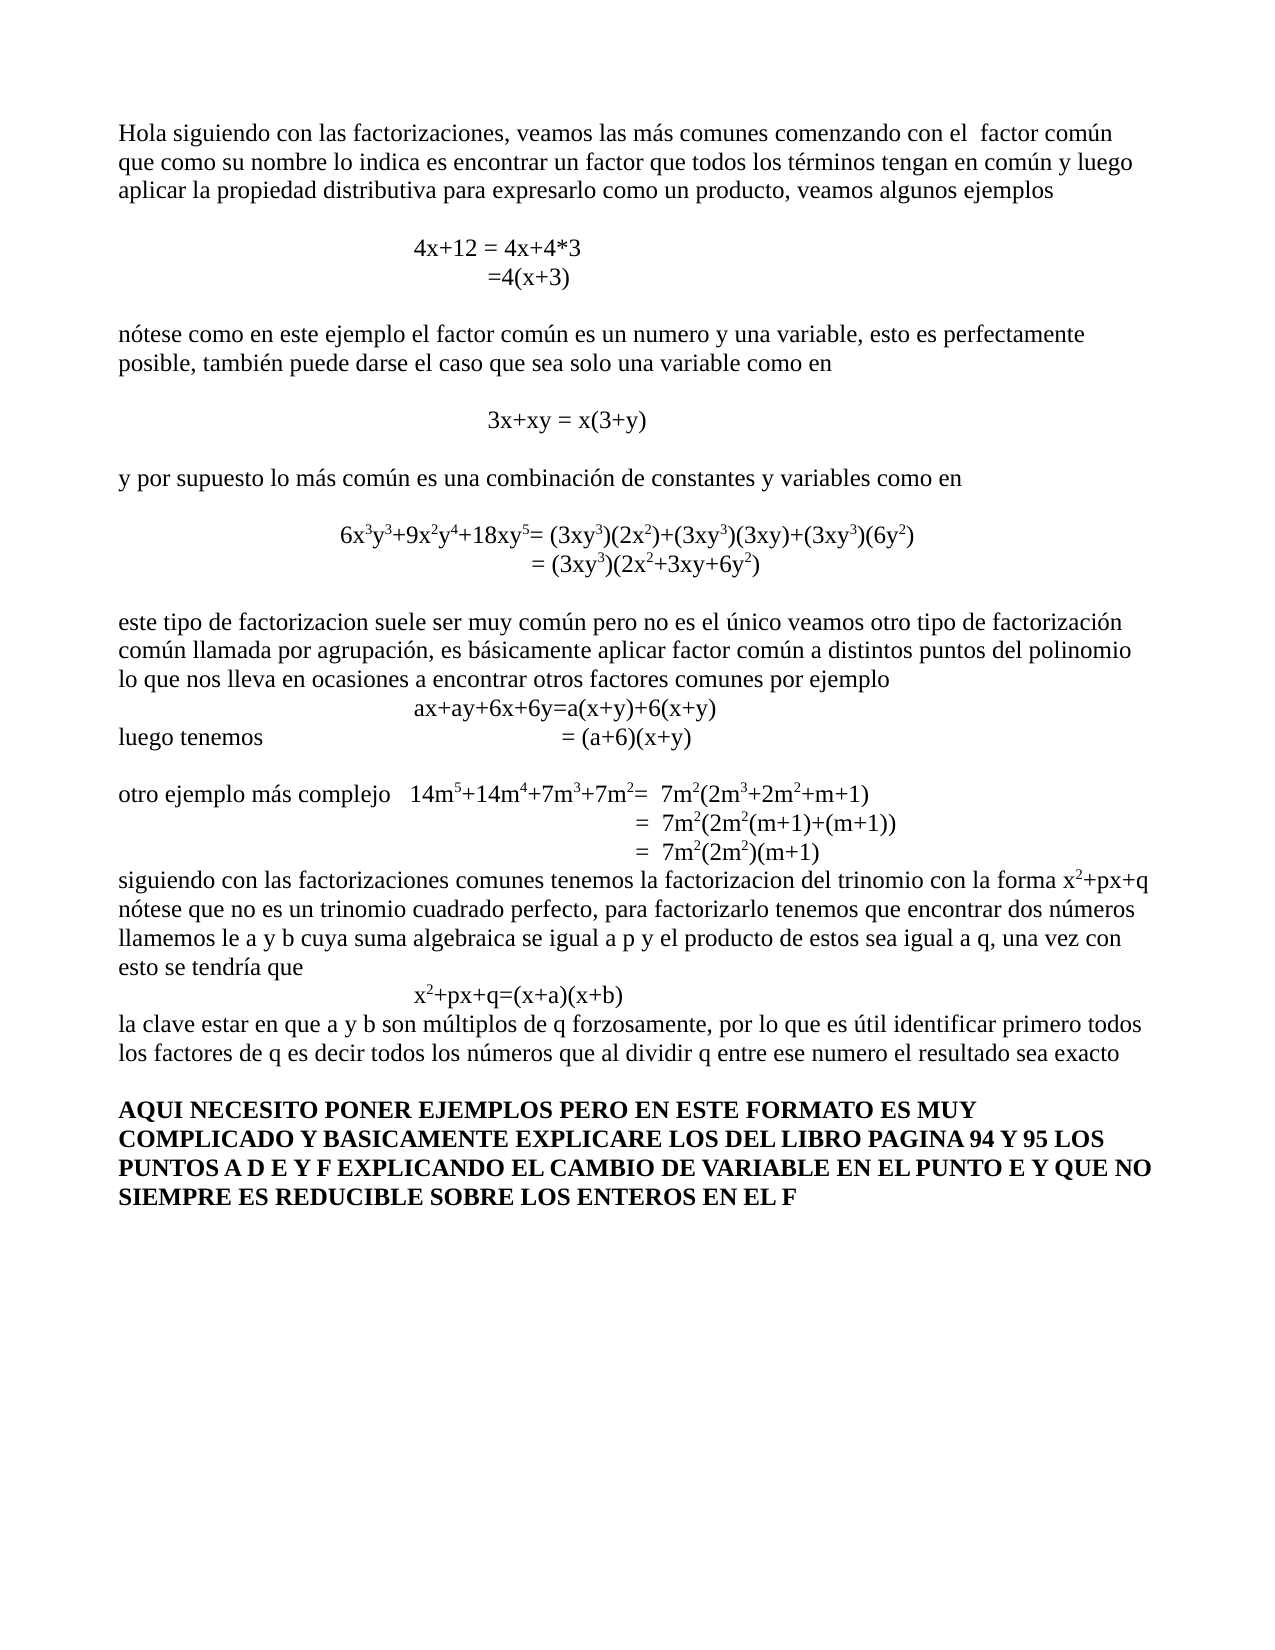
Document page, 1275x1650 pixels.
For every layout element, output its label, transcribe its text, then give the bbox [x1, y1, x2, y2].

text 4x+12 = 4x+4*3 [118, 233, 1157, 262]
text ax+ay+6x+6y=a(x+y)+6(x+y) [118, 693, 1157, 722]
text luego tenemos = (a+6)(x+y) [118, 722, 1157, 751]
text = 7m2(2m2)(m+1) [118, 837, 1157, 866]
text nótese que no es un trinomio cuadrado perfecto, para factorizarlo tenemos que encontrar dos números llamemos le a y b cuya suma algebraica se igual a p y el producto de estos sea igual a q, una vez con esto se tendría que [118, 894, 1157, 981]
text nótese como en este ejemplo el factor común es un numero y una variable, esto es perfectamente posible, también puede darse el caso que sea solo una variable como en [118, 319, 1157, 377]
text la clave estar en que a y b son múltiplos de q forzosamente, por lo que es útil identificar primero todos los factores de q es decir todos los números que al dividir q entre ese numero el resultado sea exacto [118, 1009, 1157, 1067]
text que como su nombre lo indica es encontrar un factor que todos los términos tengan en común y luego aplicar la propiedad distributiva para expresarlo como un producto, veamos algunos ejemplos [118, 147, 1157, 204]
text x2+px+q=(x+a)(x+b) [118, 981, 1157, 1009]
text = (3xy3)(2x2+3xy+6y2) [118, 549, 1157, 578]
text siguiendo con las factorizaciones comunes tenemos la factorizacion del trinomio con la forma x2+px+q [118, 866, 1157, 894]
text Hola siguiendo con las factorizaciones, veamos las más comunes comenzando con el factor común [118, 118, 1157, 147]
text otro ejemplo más complejo 14m5+14m4+7m3+7m2= 7m2(2m3+2m2+m+1) [118, 779, 1157, 808]
text este tipo de factorizacion suele ser muy común pero no es el único veamos otro tipo de factorización común llamada por agrupación, es básicamente aplicar factor común a distintos puntos del polinomio lo que nos lleva en ocasiones a encontrar otros factores comunes por ejemplo [118, 607, 1157, 693]
text = 7m2(2m2(m+1)+(m+1)) [118, 808, 1157, 837]
text y por supuesto lo más común es una combinación de constantes y variables como en [118, 463, 1157, 492]
text AQUI NECESITO PONER EJEMPLOS PERO EN ESTE FORMATO ES MUY COMPLICADO Y BASICAMENTE EXPLICARE LOS DEL LIBRO PAGINA 94 Y 95 LOS PUNTOS A D E Y F EXPLICANDO EL CAMBIO DE VARIABLE EN EL PUNTO E Y QUE NO SIEMPRE ES REDUCIBLE SOBRE LOS ENTEROS EN EL F [118, 1096, 1157, 1211]
text 6x3y3+9x2y4+18xy5= (3xy3)(2x2)+(3xy3)(3xy)+(3xy3)(6y2) [118, 521, 1157, 549]
text 3x+xy = x(3+y) [118, 406, 1157, 434]
text =4(x+3) [118, 262, 1157, 291]
